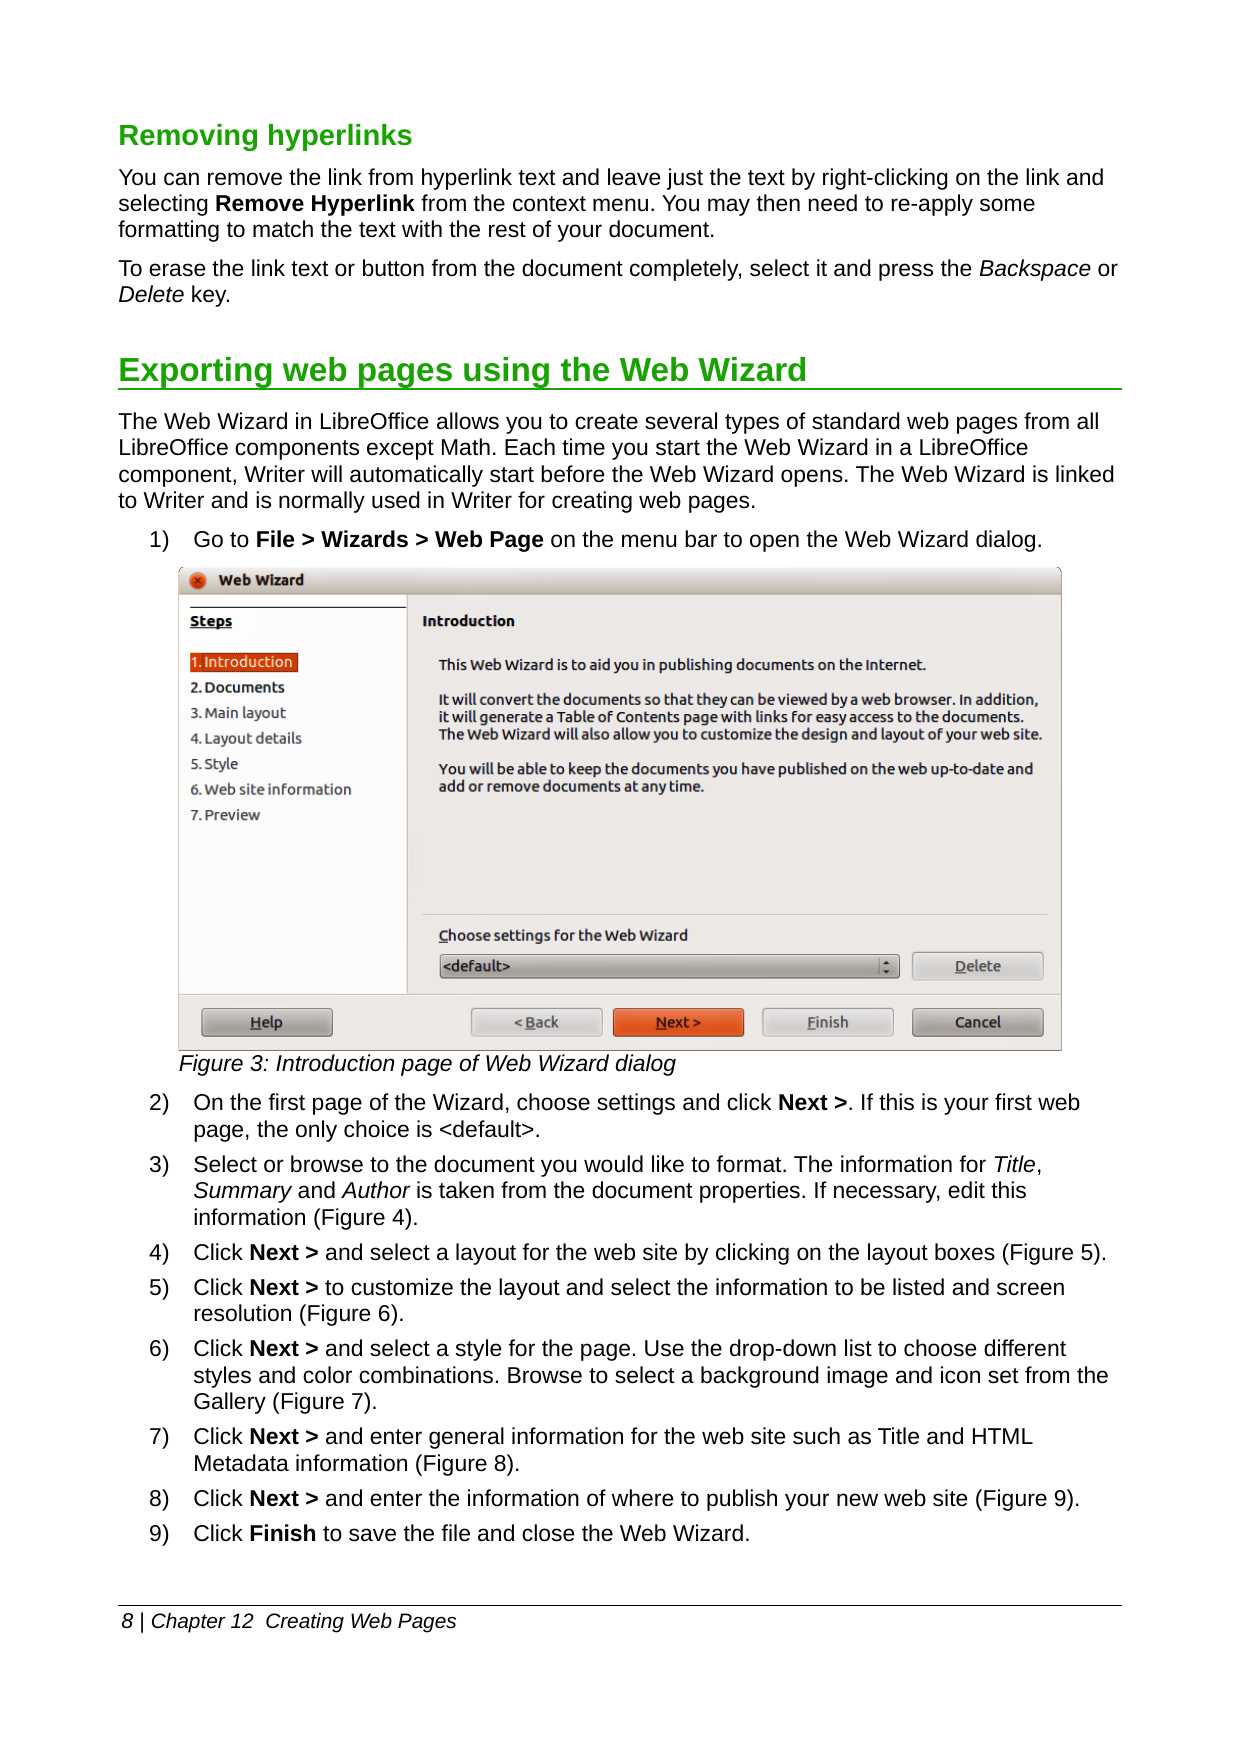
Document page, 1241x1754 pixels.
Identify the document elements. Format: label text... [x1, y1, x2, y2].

list Select or browse to the document you would like to format. The information for Title, Summary and Author is taken from the document properties. If necessary, edit this information (Figure 4). [169, 1151, 1122, 1230]
list Click Finish to save the file and close the Web Wizard. [169, 1520, 1122, 1546]
list Click Next > to customize the layout and select the information to be listed and screen resolution (Figure 6). [169, 1274, 1122, 1327]
text To erase the link text or button from the document completely, select it and press the Backspace or Delete key. [118, 255, 1122, 308]
list Click Next > and select a style for the page. Use the drop-down list to choose different styles and color combinations. Browse to select a background image and icon set from the Gallery (Figure 7). [169, 1335, 1122, 1414]
list Click Next > and enter the information of where to publish your new web site (Figure 9). [169, 1485, 1122, 1511]
list On the first page of the Wizard, choose settings and click Next >. If this is your first web page, the only choice is <default>. [169, 1089, 1122, 1142]
text You can remove the link from hyperlink text and leave just the text by right-clicking on the link and selecting Remove Hyperlink from the context menu. You may then need to re-apply some formatting to match the text with the rest of your document. [118, 163, 1122, 242]
list Click Next > and enter general information for the web site such as Title and HTML Metadata information (Figure 8). [169, 1423, 1122, 1476]
picture [178, 567, 1062, 1051]
list Go to File > Wizards > Web Page on the menu bar to open the Web Wizard dialog. [169, 526, 1122, 552]
text The Web Wizard in LibreOffice allows you to create several types of standard web pages from all LibreOffice components except Math. Each time you start the Web Wizard in a LibreOffice component, Writer will automatically start before the Web Wizard opens. The Web Wizard is linked to Writer and is normally used in Writer for creating web pages. [118, 408, 1122, 513]
text Figure 3: Introduction page of Web Wizard dialog [178, 1051, 1062, 1077]
subtitle Exporting web pages using the Web Wizard [118, 350, 1122, 388]
list Click Next > and select a layout for the web site by clicking on the layout boxes (Figure 5). [169, 1239, 1122, 1265]
subtitle Removing hyperlinks [118, 118, 1122, 152]
